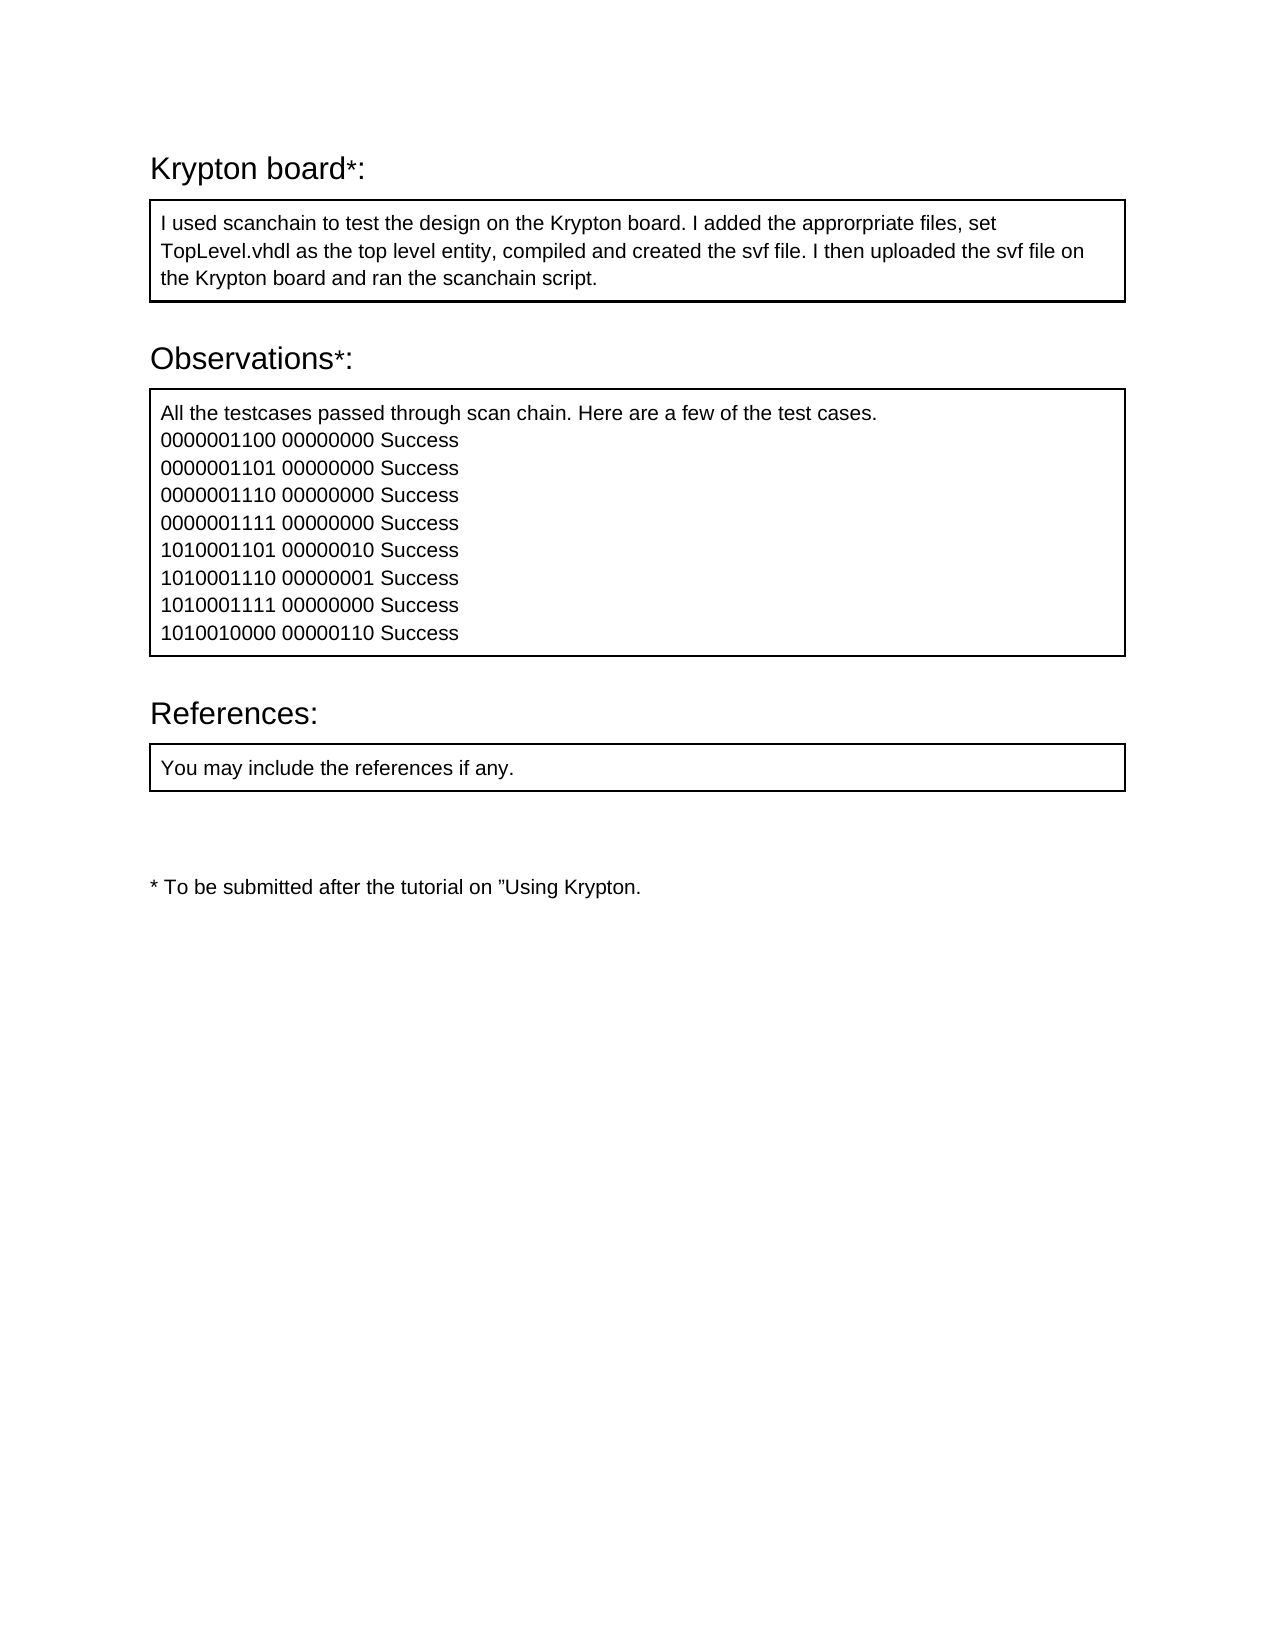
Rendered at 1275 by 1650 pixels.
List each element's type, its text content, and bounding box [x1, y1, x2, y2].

table_header I used scanchain to test the design on the Krypton board. I added the approrpriate files, set TopLevel.vhdl as the top level entity, compiled and created the svf file. I then uploaded the svf file on the Krypton board and ran the scanchain script. [151, 201, 1124, 300]
table_header All the testcases passed through scan chain. Here are a few of the test cases. 0000001100 00000000 Success 0000001101 00000000 Success 0000001110 00000000 Success 0000001111 00000000 Success 1010001101 00000010 Success 1010001110 00000001 Success 1010001111 00000000 Success 1010010000 00000110 Success [151, 390, 1124, 655]
table_header You may include the references if any. [151, 745, 1124, 790]
subtitle Krypton board*: [150, 150, 1125, 186]
text * To be submitted after the tutorial on ”Using Krypton. [150, 875, 1125, 899]
subtitle Observations*: [150, 340, 1125, 376]
subtitle References: [150, 695, 1125, 731]
